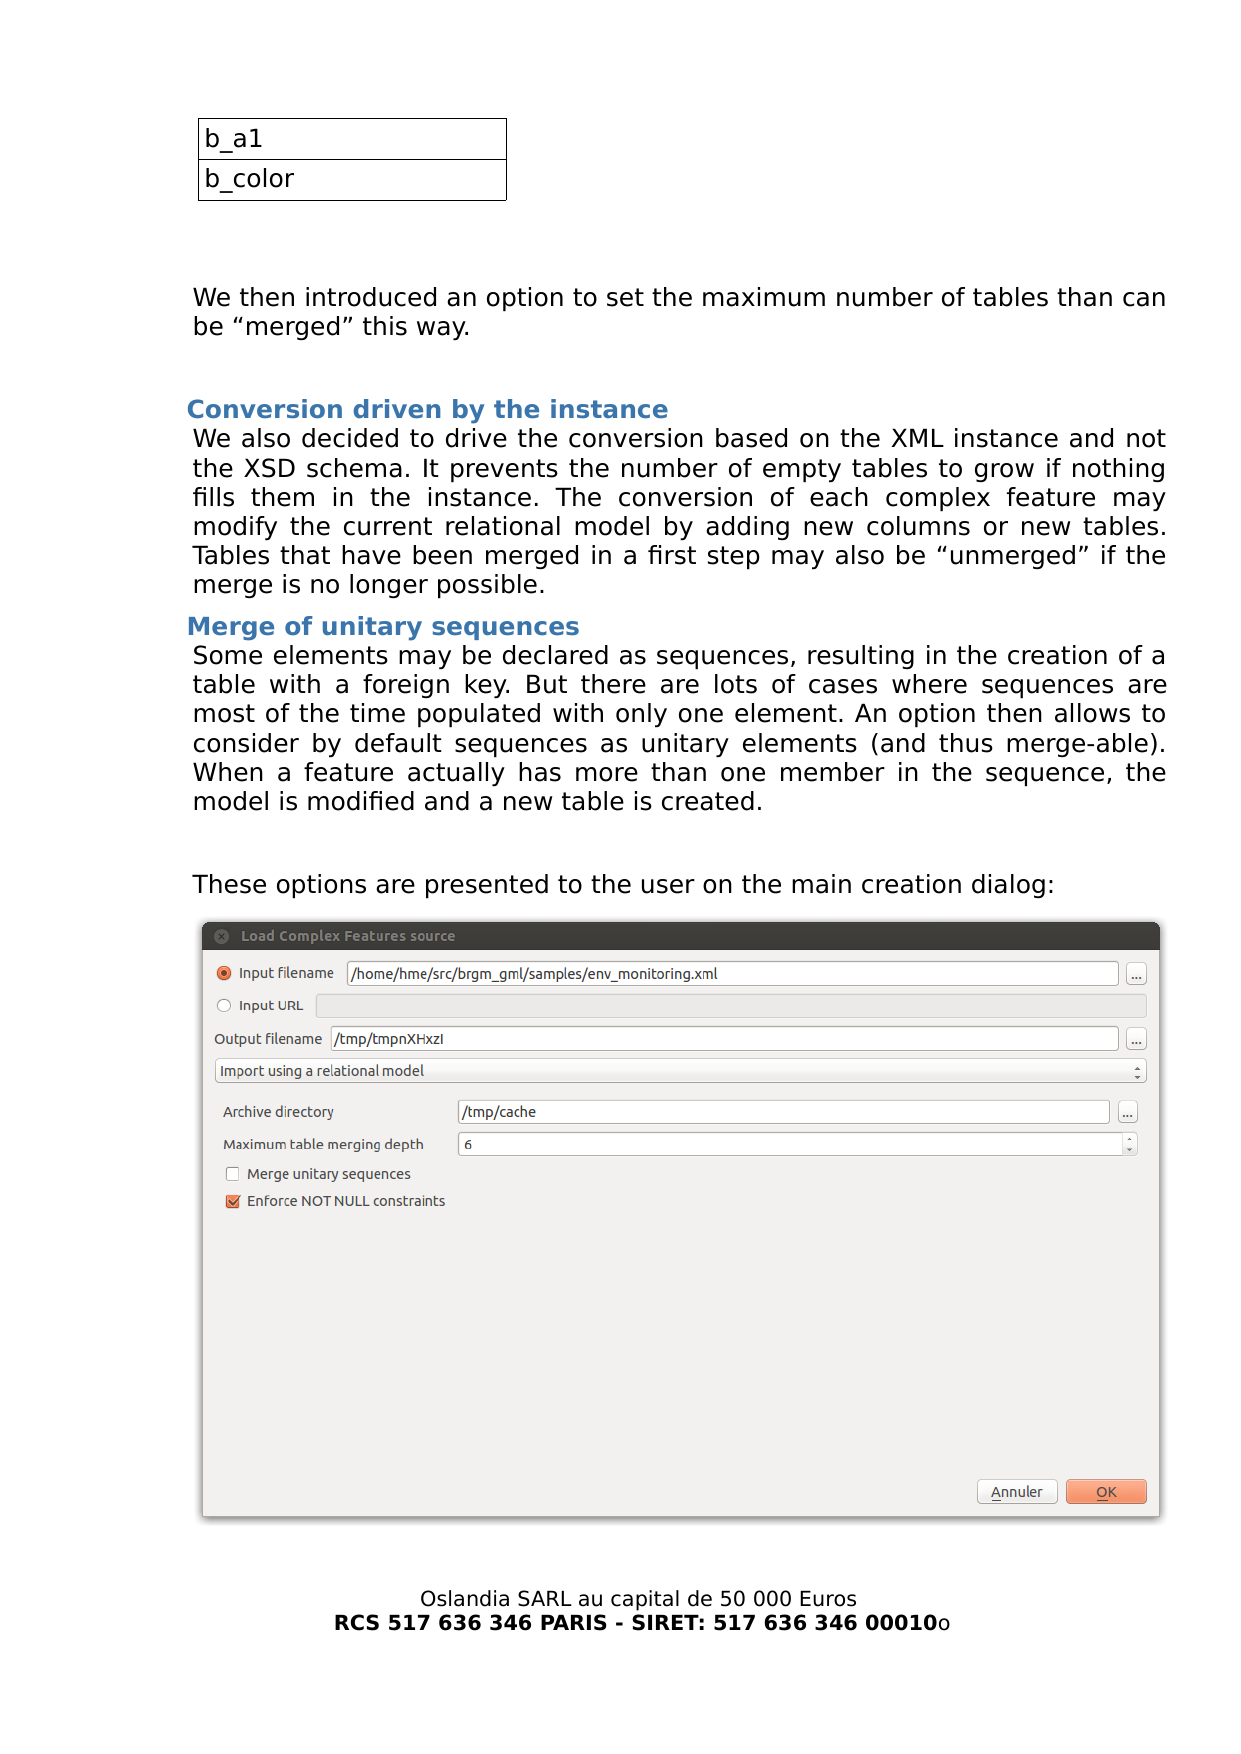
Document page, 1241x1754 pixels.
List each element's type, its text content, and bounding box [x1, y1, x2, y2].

picture [192, 912, 1169, 1526]
text We also decided to drive the conversion based on the XML instance and not the XSD schema. It prevents the number of empty tables to grow if nothing fills them in the instance. The conversion of each complex feature may modify the current relational model by adding new columns or new tables. Tables that have been merged in a first step may also be “unmerged” if the merge is no longer possible. [192, 425, 1168, 600]
text These options are presented to the user on the main creation dialog: [192, 871, 1168, 900]
text We then introduced an option to set the maximum number of tables than can be “merged” this way. [192, 283, 1168, 341]
text Some elements may be declared as sequences, resulting in the creation of a table with a foreign key. But there are lots of cases where sequences are most of the time populated with only one element. An option then allows to consider by default sequences as unitary elements (and thus merge-able). When a feature actually has more than one member in the sequence, the model is modified and a new table is created. [192, 641, 1168, 816]
table_cell b_color [199, 160, 506, 199]
subtitle Conversion driven by the instance [186, 396, 1168, 425]
subtitle Merge of unitary sequences [186, 612, 1168, 641]
table_cell b_a1 [199, 119, 506, 159]
